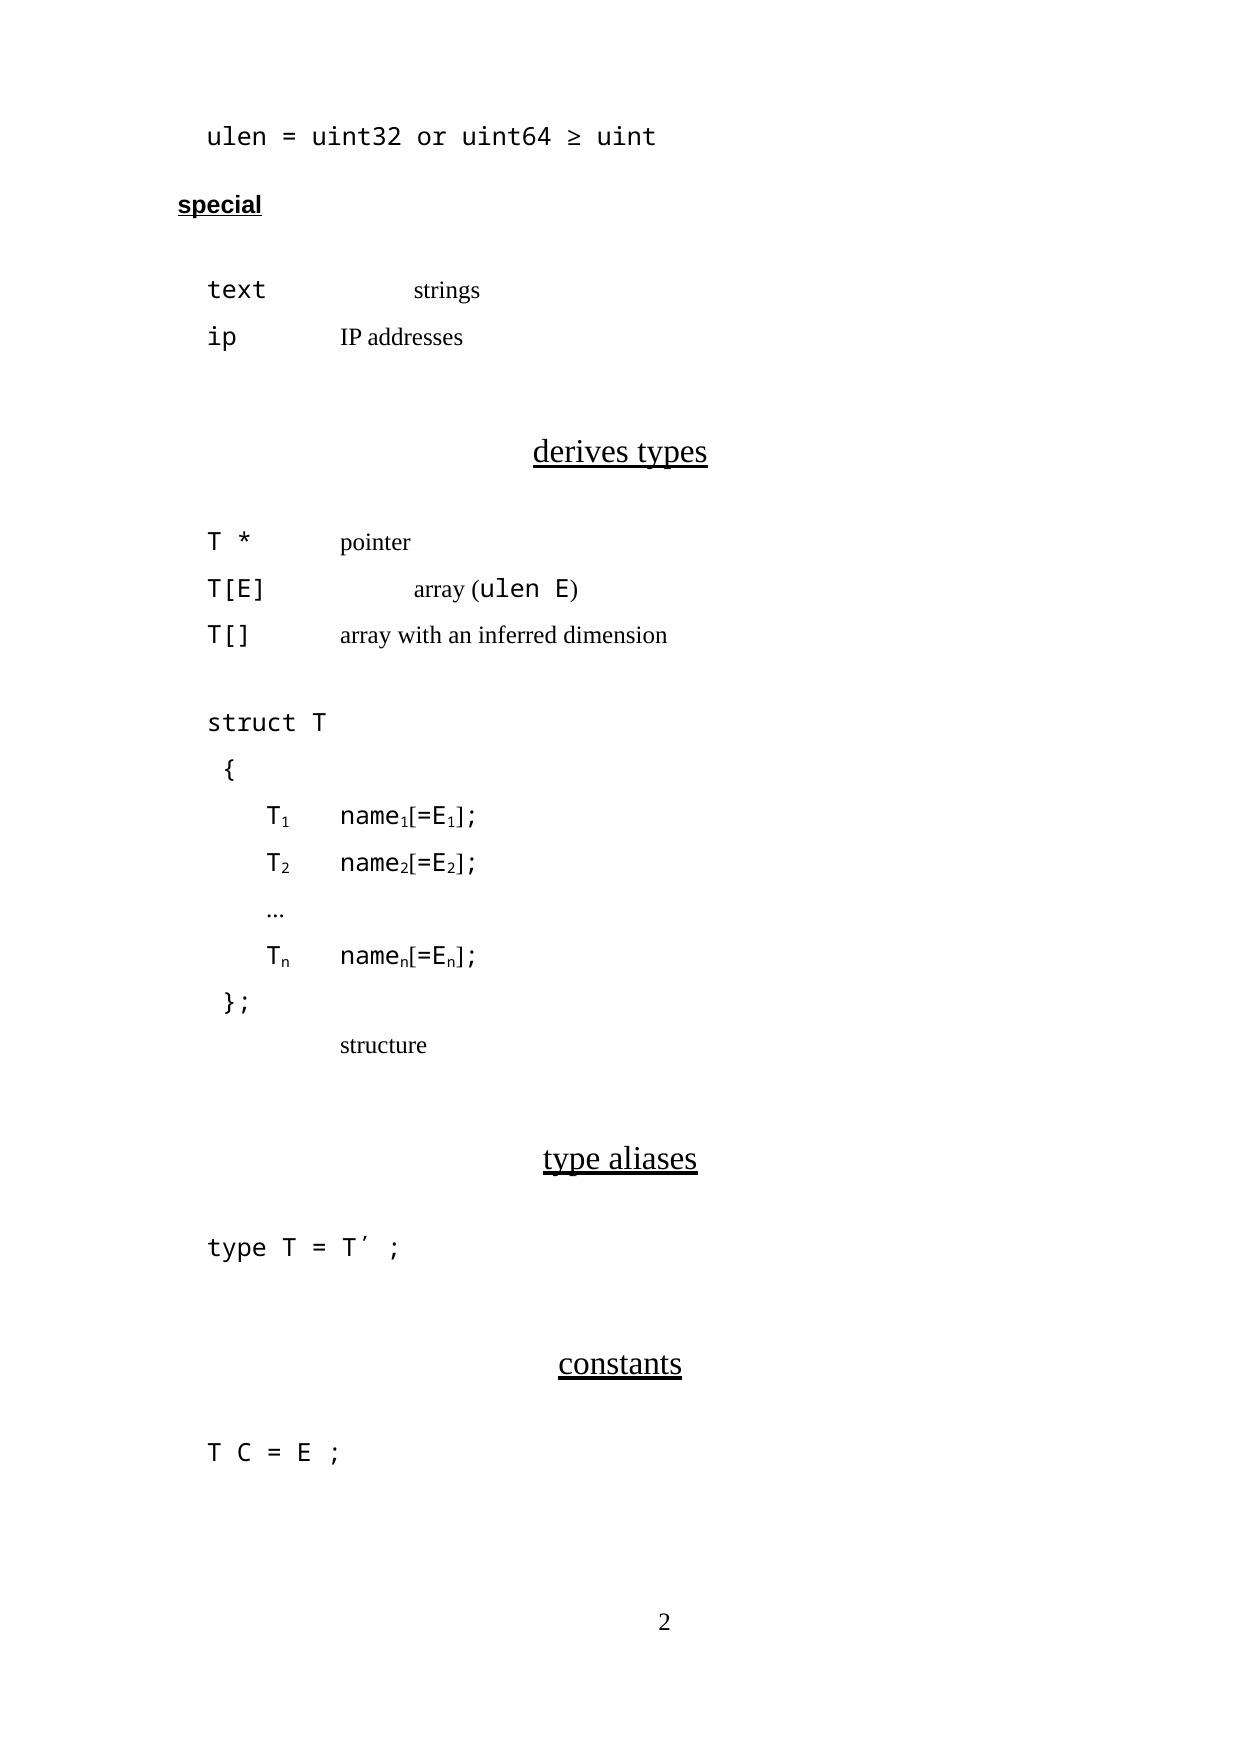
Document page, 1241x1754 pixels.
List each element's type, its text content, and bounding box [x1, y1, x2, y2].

text Tn namen[=En]; [118, 937, 1122, 971]
text ip IP addresses [118, 319, 1122, 353]
subtitle special [177, 190, 1122, 218]
subtitle constants [118, 1343, 1122, 1381]
text T2 name2[=E2]; [118, 844, 1122, 878]
text text strings [118, 272, 1122, 306]
text }; [118, 984, 1122, 1018]
text ... [118, 891, 1122, 925]
text struct T [118, 704, 1122, 739]
subtitle type aliases [118, 1138, 1122, 1176]
text T * pointer [118, 524, 1122, 558]
text T1 name1[=E1]; [118, 798, 1122, 832]
text ulen = uint32 or uint64 ≥ uint [118, 118, 1122, 152]
text T C = E ; [118, 1435, 1122, 1469]
text { [118, 751, 1122, 785]
text T[] array with an inferred dimension [118, 617, 1122, 651]
text T[E] array (ulen E) [118, 570, 1122, 604]
subtitle derives types [118, 432, 1122, 470]
text structure [118, 1031, 1122, 1059]
text type T = T΄ ; [118, 1230, 1122, 1264]
